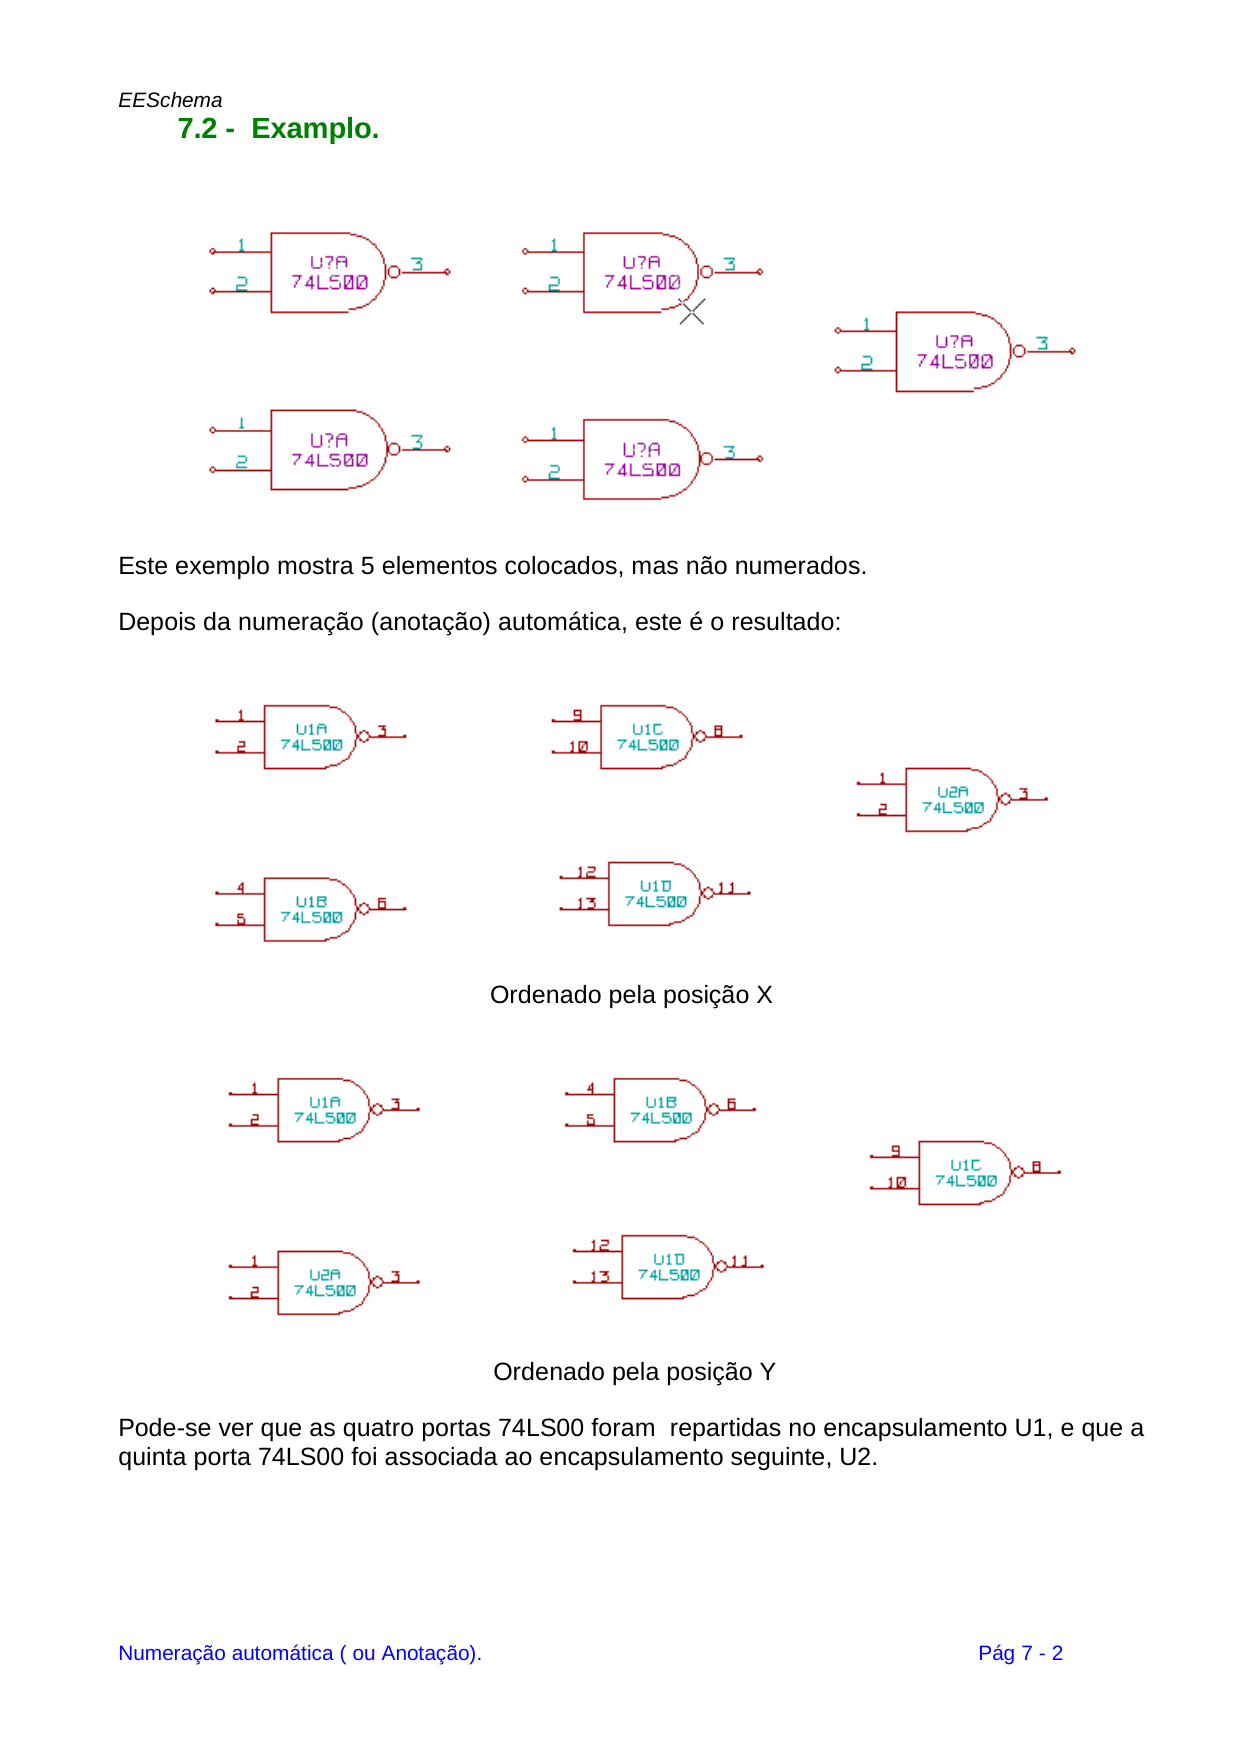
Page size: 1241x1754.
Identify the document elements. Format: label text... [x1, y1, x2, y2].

text Este exemplo mostra 5 elementos colocados, mas não numerados. [118, 552, 1152, 580]
text Pode-se ver que as quatro portas 74LS00 foram repartidas no encapsulamento U1, e que a quinta porta 74LS00 foi associada ao encapsulamento seguinte, U2. [118, 1414, 1152, 1470]
text Ordenado pela posição Y [118, 1358, 1152, 1386]
picture [187, 1036, 1083, 1331]
picture [200, 663, 1070, 953]
text Ordenado pela posição X [118, 981, 1152, 1009]
text Depois da numeração (anotação) automática, este é o resultado: [118, 608, 1152, 636]
subtitle Examplo. [177, 112, 1152, 144]
